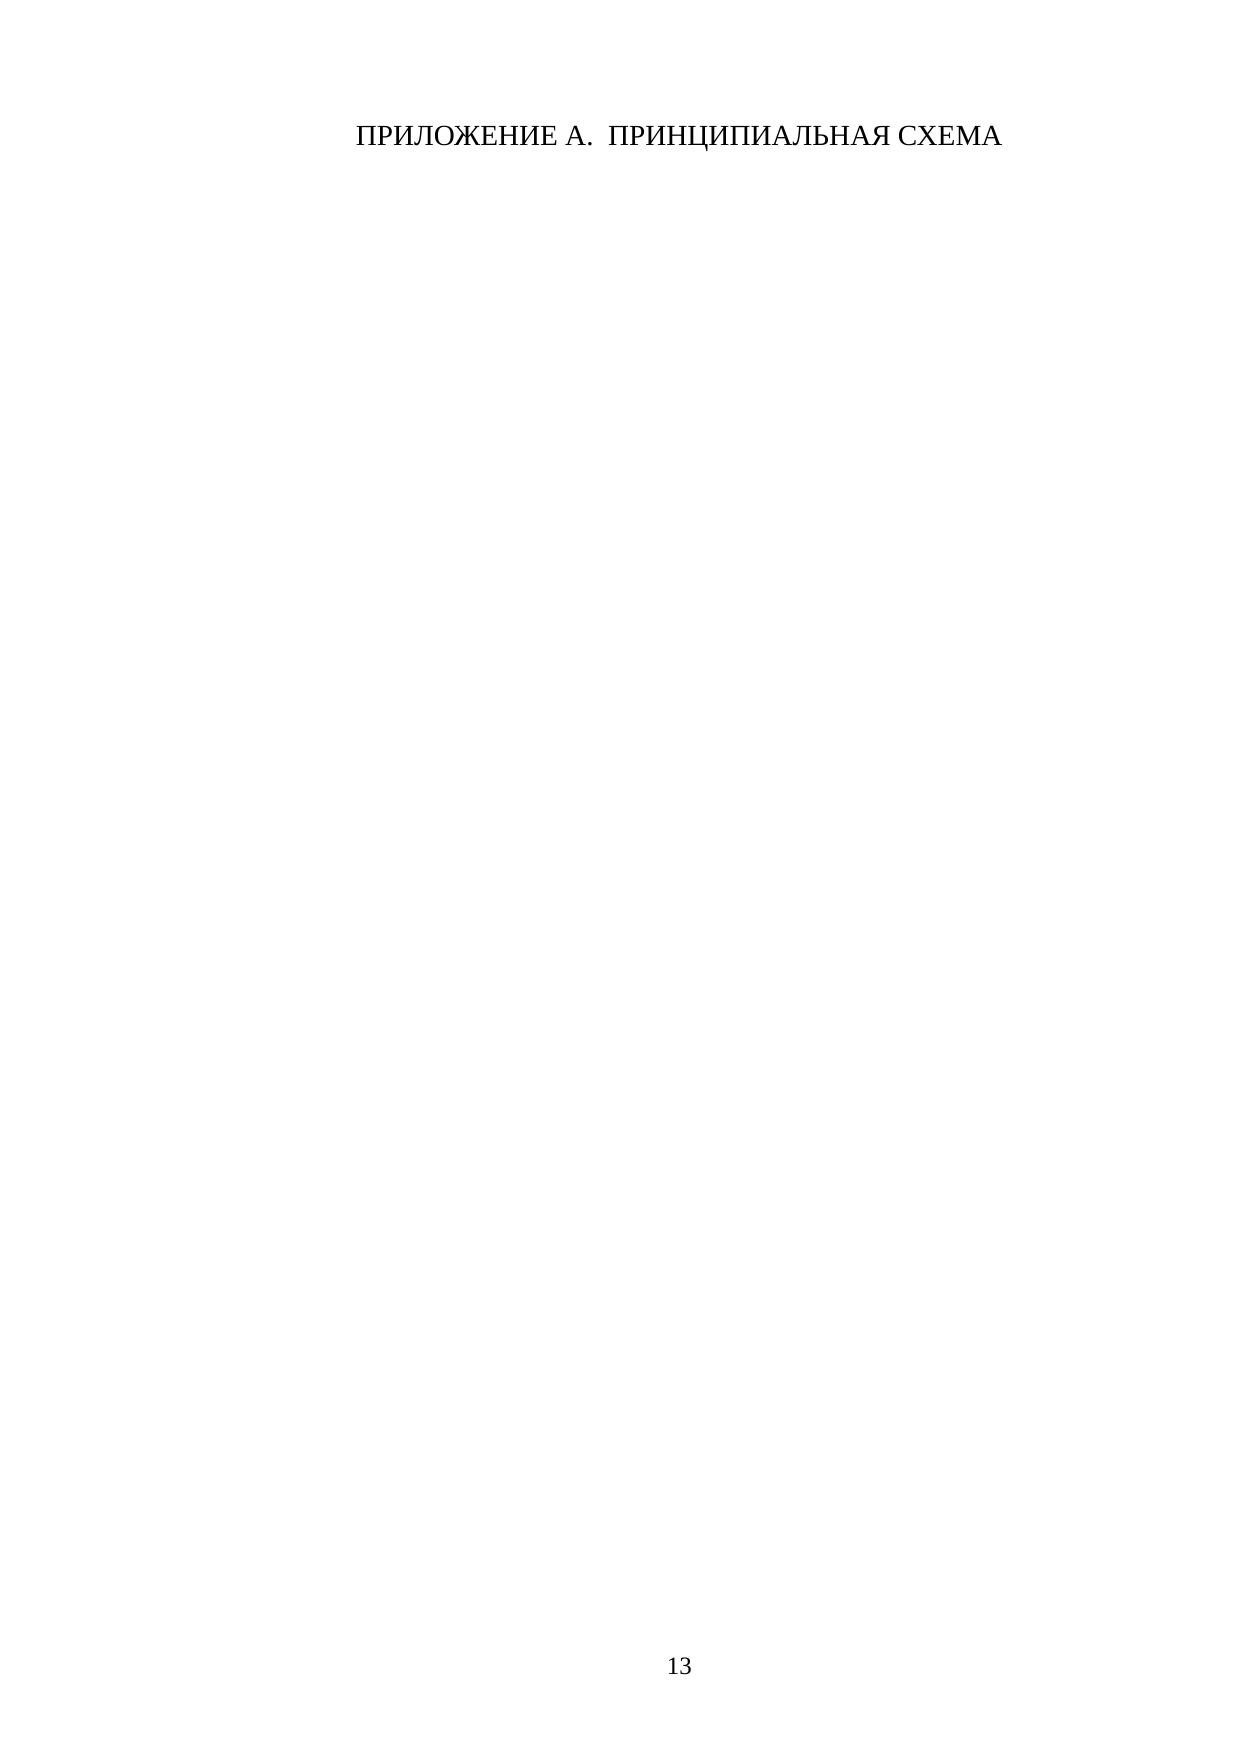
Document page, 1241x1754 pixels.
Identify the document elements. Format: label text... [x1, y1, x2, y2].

subtitle ПРИЛОЖЕНИЕ А. ПРИНЦИПИАЛЬНАЯ СХЕМА [177, 118, 1181, 152]
